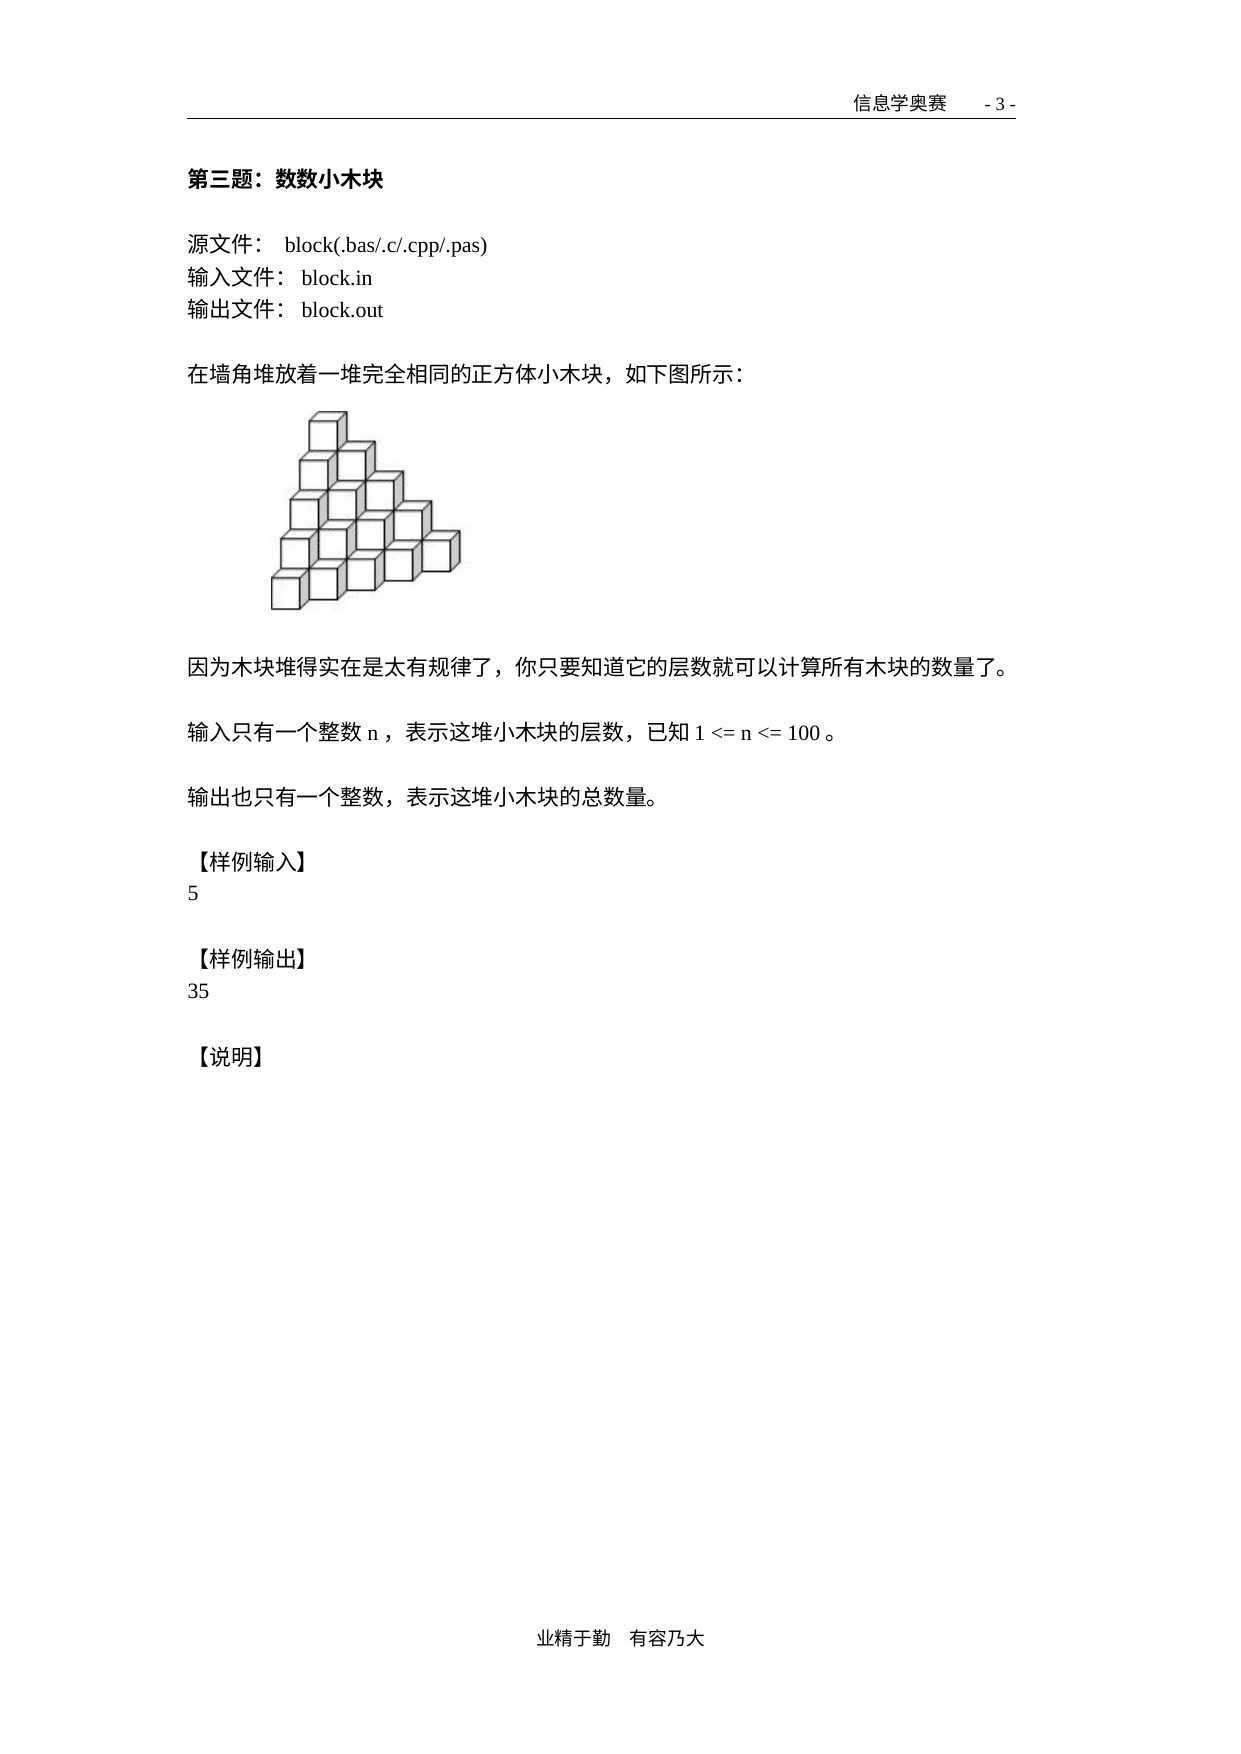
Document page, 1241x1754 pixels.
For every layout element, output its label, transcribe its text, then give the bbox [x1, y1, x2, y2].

text 第三题：数数小木块 [187, 162, 1053, 194]
text 源文件： block(.bas/.c/.cpp/.pas) [187, 227, 1053, 259]
text 【说明】 [187, 1039, 1053, 1072]
text 35 [187, 974, 1053, 1007]
text 输入只有一个整数 n ，表示这堆小木块的层数，已知1 <= n <= 100 。 [187, 714, 1053, 747]
picture [271, 411, 478, 618]
text 【样例输入】 [187, 844, 1053, 877]
text 输入文件： block.in [187, 259, 1053, 292]
text 【样例输出】 [187, 942, 1053, 974]
text 输出也只有一个整数，表示这堆小木块的总数量。 [187, 779, 1053, 812]
text 输出文件： block.out [187, 292, 1053, 324]
text 5 [187, 877, 1053, 909]
text 在墙角堆放着一堆完全相同的正方体小木块，如下图所示： [187, 357, 1053, 389]
text 因为木块堆得实在是太有规律了，你只要知道它的层数就可以计算所有木块的数量了。 [187, 389, 1053, 682]
